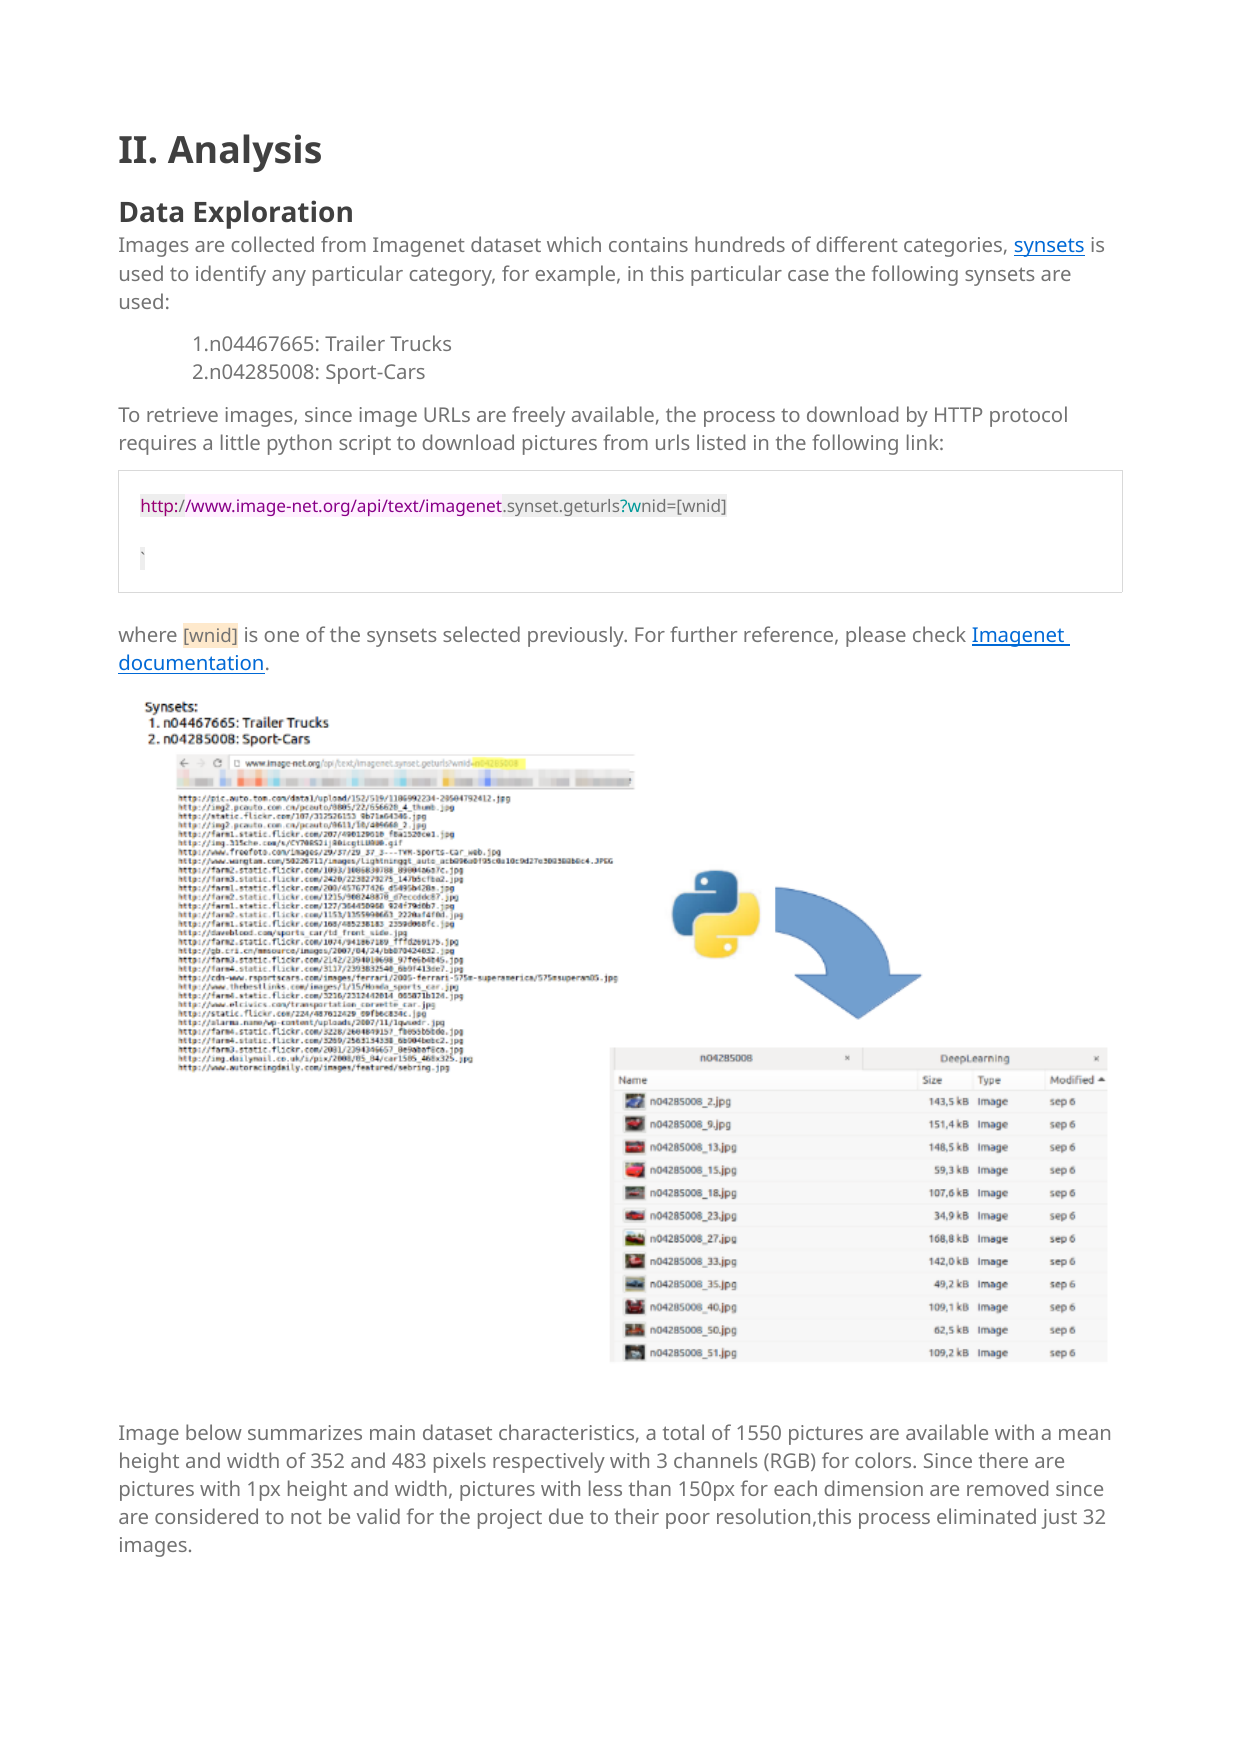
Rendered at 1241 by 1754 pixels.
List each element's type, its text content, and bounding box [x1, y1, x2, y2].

picture [118, 690, 1123, 1376]
text ` [119, 523, 1122, 592]
subtitle II. Analysis [118, 118, 1122, 174]
text where [wnid] is one of the synsets selected previously. For further reference, please check Imagenet documentation. [118, 620, 1122, 677]
text Images are collected from Imagenet dataset which contains hundreds of different categories, synsets is used to identify any particular category, for example, in this particular case the following synsets are used: [118, 231, 1122, 315]
subtitle Data Exploration [118, 174, 1122, 231]
list n04285008: Sport-Cars [118, 357, 1122, 385]
text To retrieve images, since image URLs are freely available, the process to download by HTTP protocol requires a little python script to download pictures from urls listed in the following link: [118, 400, 1122, 456]
text http://www.image-net.org/api/text/imagenet.synset.geturls?wnid=[wnid] [119, 471, 1122, 517]
text Image below summarizes main dataset characteristics, a total of 1550 pictures are available with a mean height and width of 352 and 483 pixels respectively with 3 channels (RGB) for colors. Since there are pictures with 1px height and width, pictures with less than 150px for each dimension are removed since are considered to not be valid for the project due to their poor resolution,this process eliminated just 32 images. [118, 1418, 1122, 1559]
list n04467665: Trailer Trucks [118, 329, 1122, 357]
